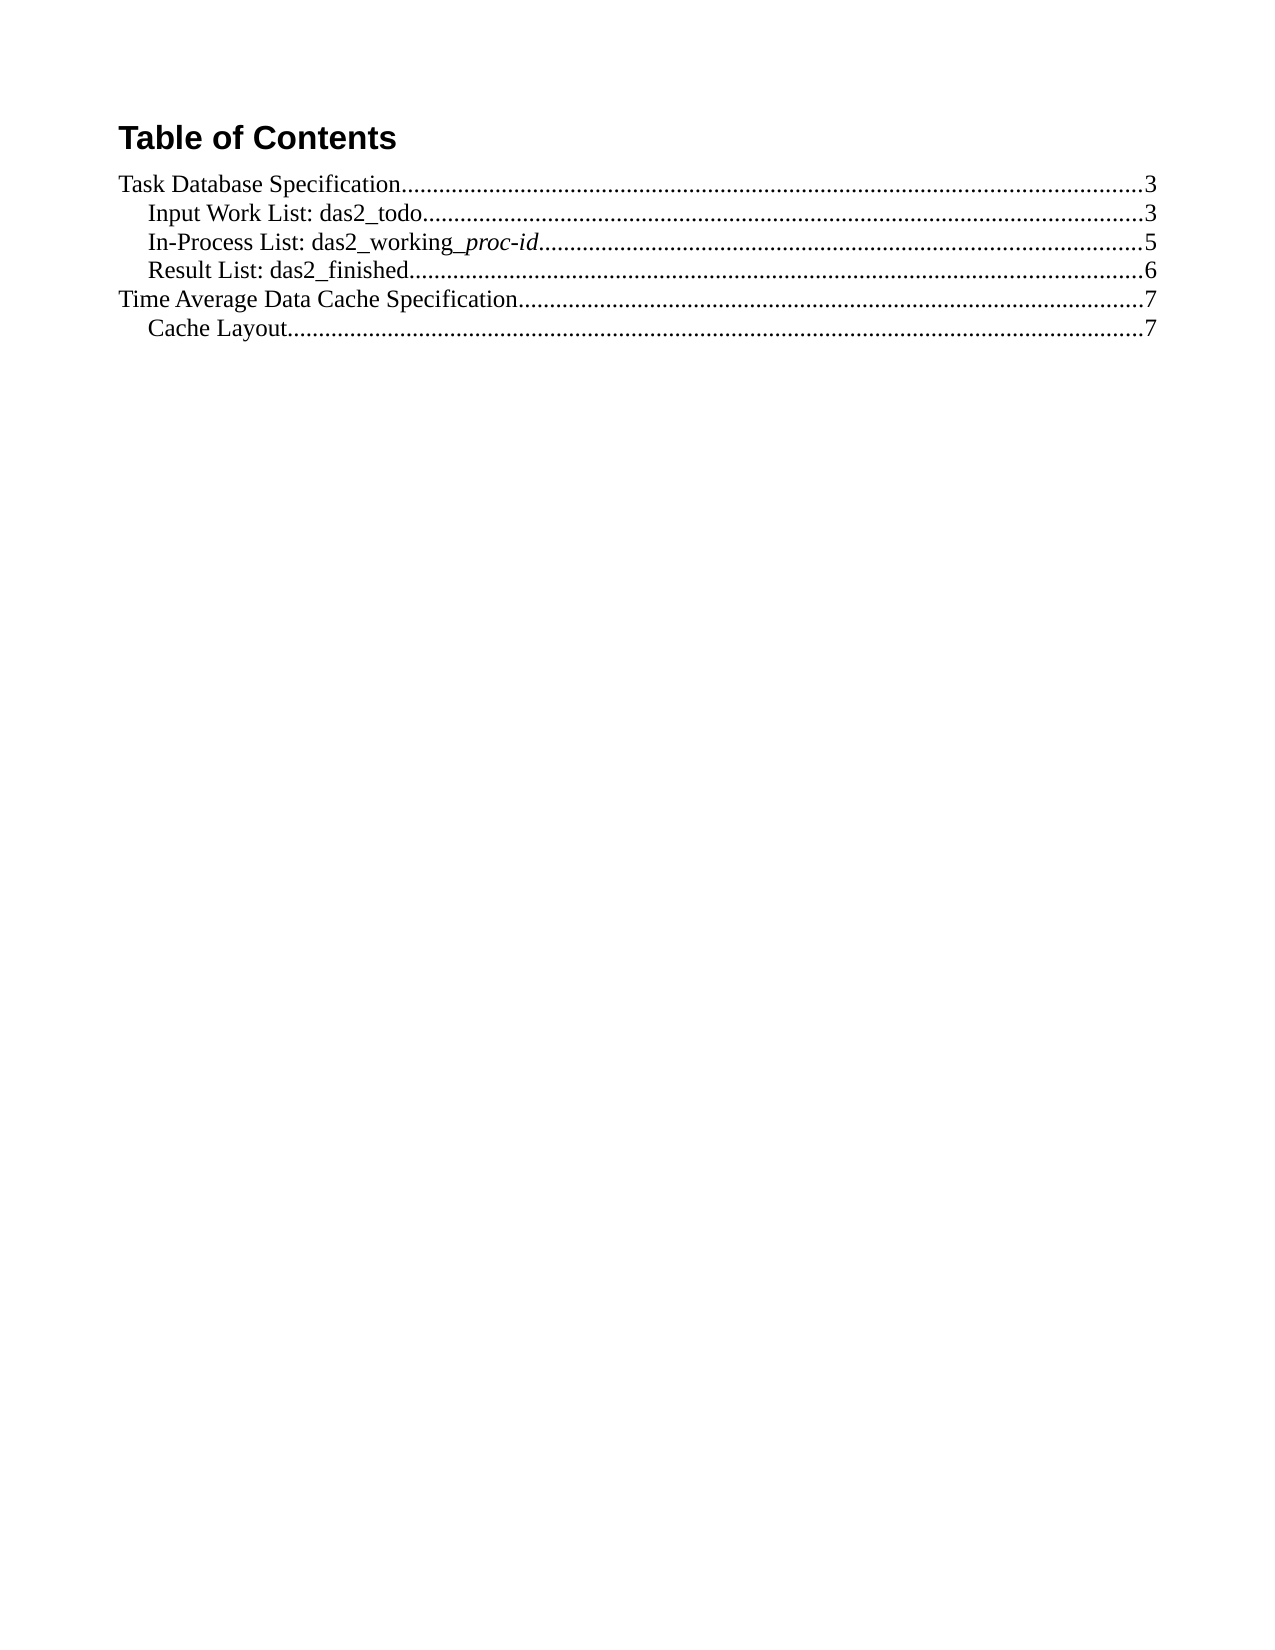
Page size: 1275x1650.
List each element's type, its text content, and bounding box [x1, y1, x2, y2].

text In-Process List: das2_working_proc-id 5 [148, 227, 1157, 255]
text Result List: das2_finished 6 [148, 255, 1157, 284]
subtitle Table of Contents [118, 118, 1157, 157]
text Cache Layout 7 [148, 313, 1157, 342]
text Task Database Specification 3 [118, 169, 1157, 198]
text Input Work List: das2_todo 3 [148, 198, 1157, 227]
text Time Average Data Cache Specification 7 [118, 284, 1157, 313]
